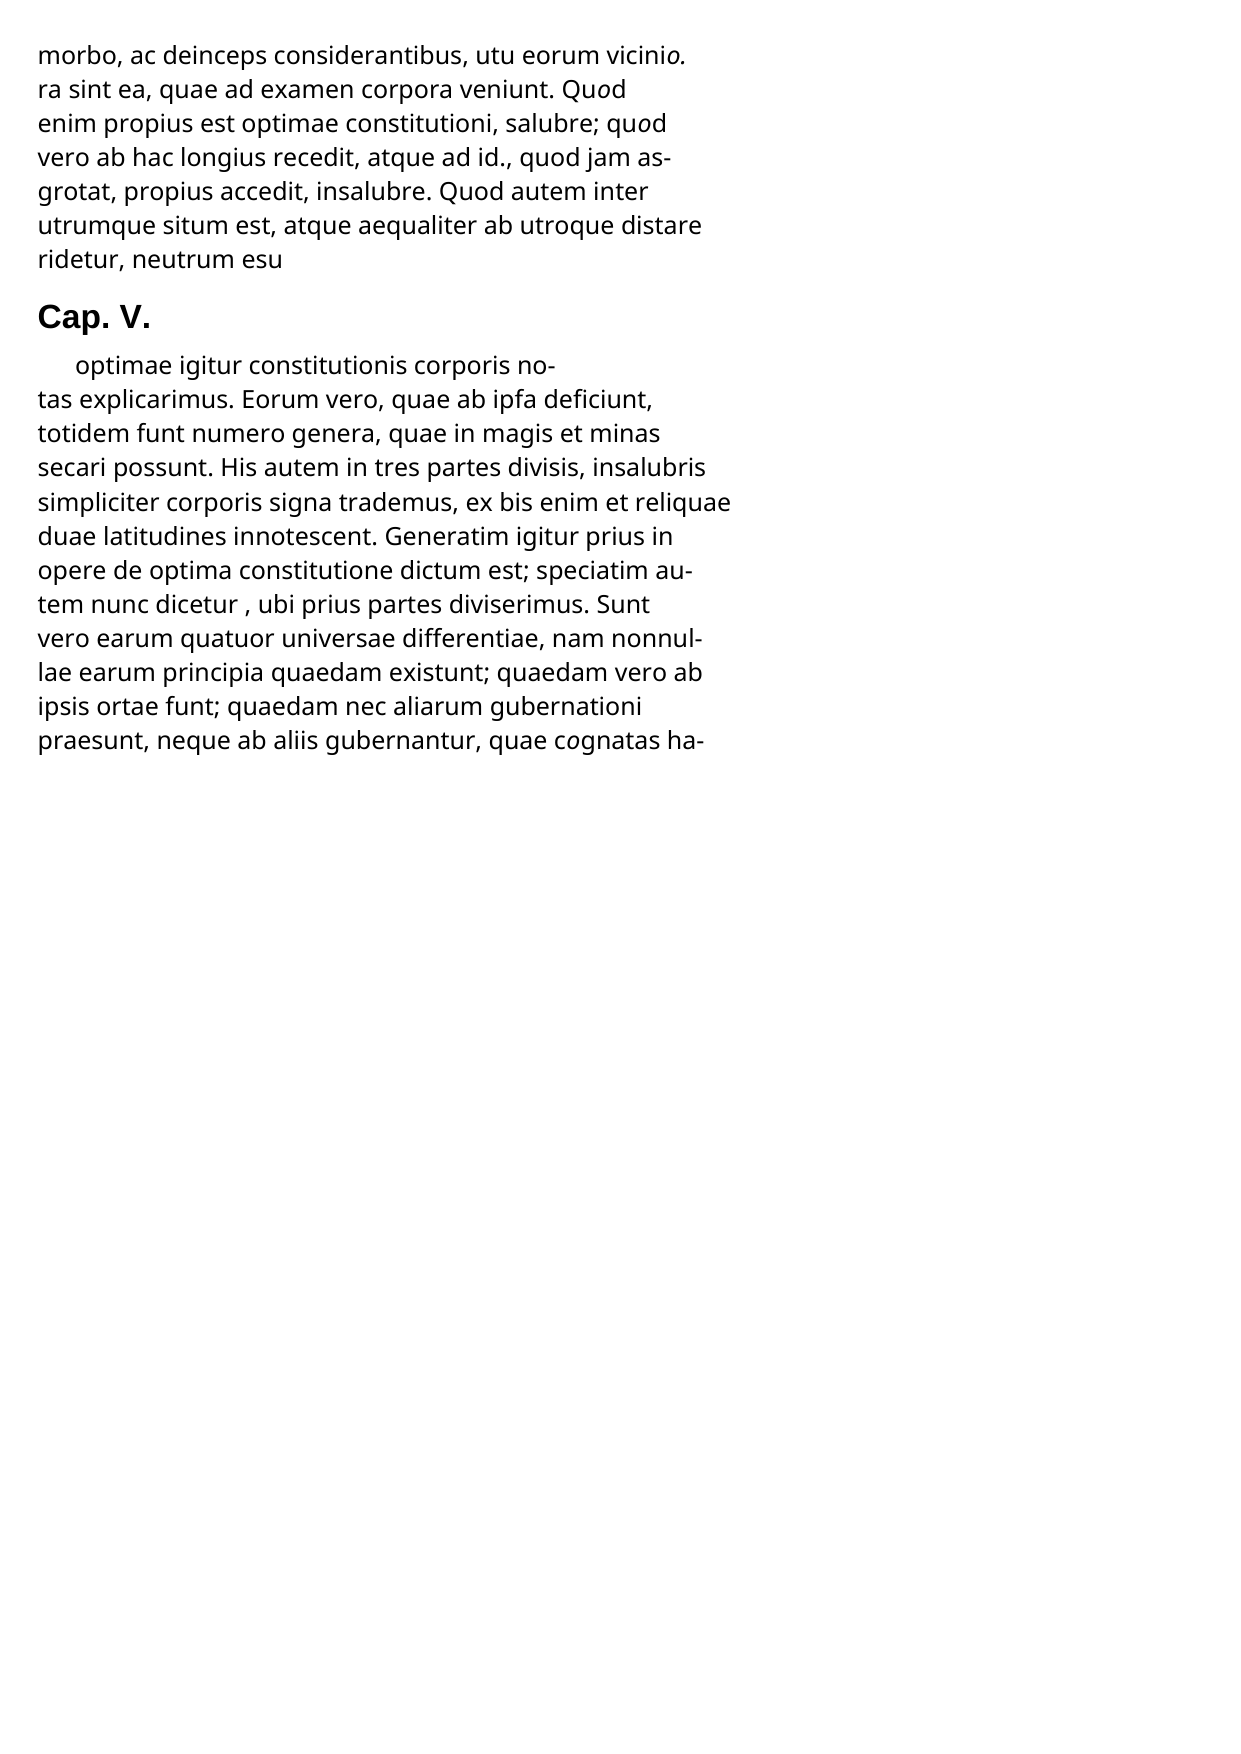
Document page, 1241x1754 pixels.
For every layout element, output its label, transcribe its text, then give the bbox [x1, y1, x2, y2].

text optimae igitur constitutionis corporis no- tas explicarimus. Eorum vero, quae ab ipfa deficiunt, totidem funt numero genera, quae in magis et minas secari possunt. His autem in tres partes divisis, insalubris simpliciter corporis signa trademus, ex bis enim et reliquae duae latitudines innotescent. Generatim igitur prius in opere de optima constitutione dictum est; speciatim au- tem nunc dicetur , ubi prius partes diviserimus. Sunt vero earum quatuor universae differentiae, nam nonnul- lae earum principia quaedam existunt; quaedam vero ab ipsis ortae funt; quaedam nec aliarum gubernationi praesunt, neque ab aliis gubernantur, quae cognatas ha- [37, 348, 1203, 757]
text morbo, ac deinceps considerantibus, utu eorum vicinio. ra sint ea, quae ad examen corpora veniunt. Quod enim propius est optimae constitutioni, salubre; quod vero ab hac longius recedit, atque ad id., quod jam as- grotat, propius accedit, insalubre. Quod autem inter utrumque situm est, atque aequaliter ab utroque distare ridetur, neutrum esu [37, 37, 1203, 276]
subtitle Cap. V. [37, 297, 1203, 335]
